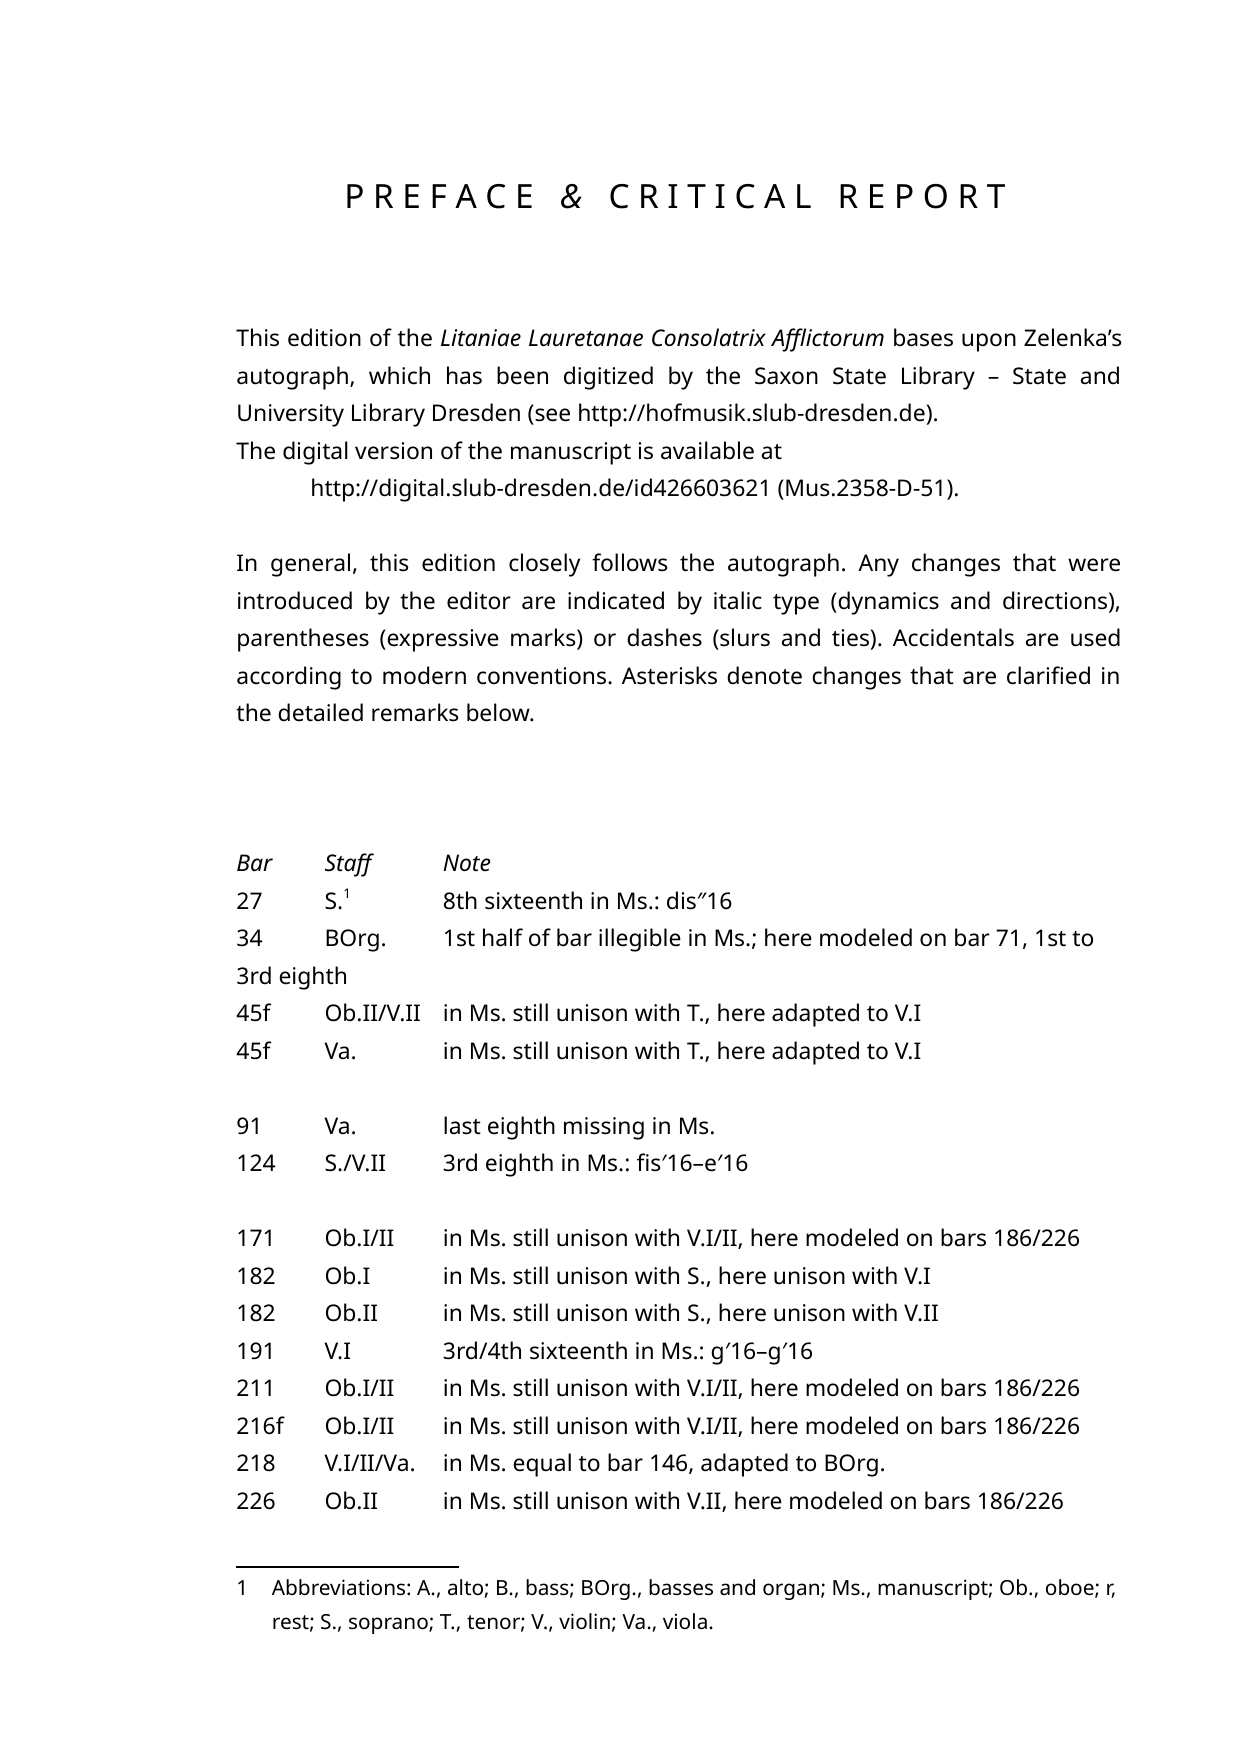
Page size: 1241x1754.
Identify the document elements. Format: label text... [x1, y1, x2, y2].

text This edition of the Litaniae Lauretanae Consolatrix Afflictorum bases upon Zelenka’s autograph, which has been digitized by the Saxon State Library – State and University Library Dresden (see http://hofmusik.slub-dresden.de). [236, 322, 1122, 429]
text Abbreviations: A., alto; B., bass; BOrg., basses and organ; Ms., manuscript; Ob., oboe; r, rest; S., soprano; T., tenor; V., violin; Va., viola. [236, 1573, 1122, 1636]
text The digital version of the manuscript is available at http://digital.slub-dresden.de/id426603621 (Mus.2358-D-51). [236, 435, 1122, 504]
text Bar Staff Note 27 S. 8th sixteenth in Ms.: dis″16 34 BOrg. 1st half of bar illegible in Ms.; here modeled on bar 71, 1st to 3rd eighth 45f Ob.II/V.II in Ms. still unison with T., here adapted to V.I 45f Va. in Ms. still unison with T., here adapted to V.I 91 Va. last eighth missing in Ms. 124 S./V.II 3rd eighth in Ms.: fis′16–e′16 171 Ob.I/II in Ms. still unison with V.I/II, here modeled on bars 186/226 182 Ob.I in Ms. still unison with S., here unison with V.I 182 Ob.II in Ms. still unison with S., here unison with V.II 191 V.I 3rd/4th sixteenth in Ms.: g′16–g′16 211 Ob.I/II in Ms. still unison with V.I/II, here modeled on bars 186/226 216f Ob.I/II in Ms. still unison with V.I/II, here modeled on bars 186/226 218 V.I/II/Va. in Ms. equal to bar 146, adapted to BOrg. 226 Ob.II in Ms. still unison with V.II, here modeled on bars 186/226 [236, 847, 1122, 1554]
text In general, this edition closely follows the autograph. Any changes that were introduced by the editor are indicated by italic type (dynamics and directions), parentheses (expressive marks) or dashes (slurs and ties). Accidentals are used according to modern conventions. Asterisks denote changes that are clarified in the detailed remarks below. [236, 547, 1122, 729]
text P R E F A C E & C R I T I C A L R E P O R T [236, 173, 1122, 218]
